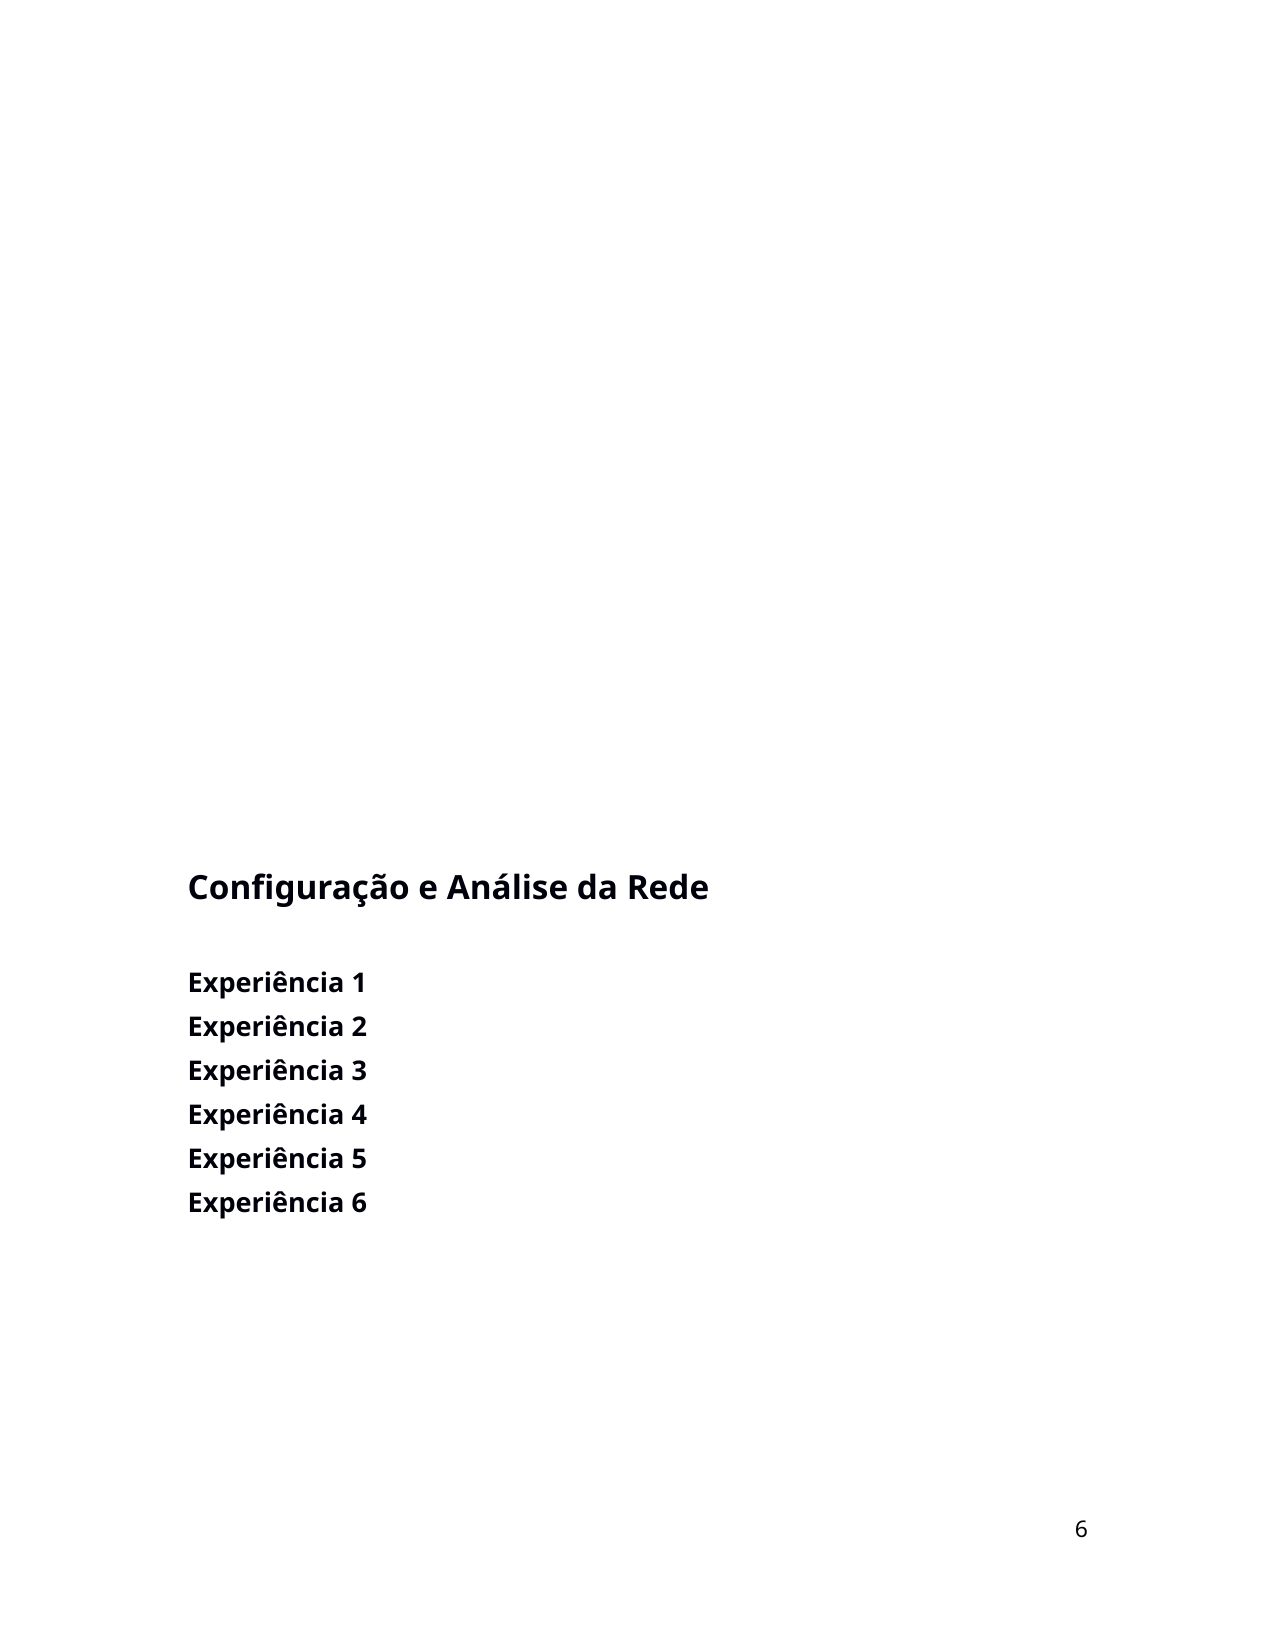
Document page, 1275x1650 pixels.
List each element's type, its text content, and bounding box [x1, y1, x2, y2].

subtitle Configuração e Análise da Rede [187, 864, 1087, 909]
subtitle Experiência 3 [187, 1051, 1087, 1088]
subtitle Experiência 2 [187, 1007, 1087, 1044]
subtitle Experiência 5 [187, 1139, 1087, 1176]
subtitle Experiência 1 [187, 963, 1087, 1000]
subtitle Experiência 6 [187, 1183, 1087, 1220]
subtitle Experiência 4 [187, 1095, 1087, 1132]
